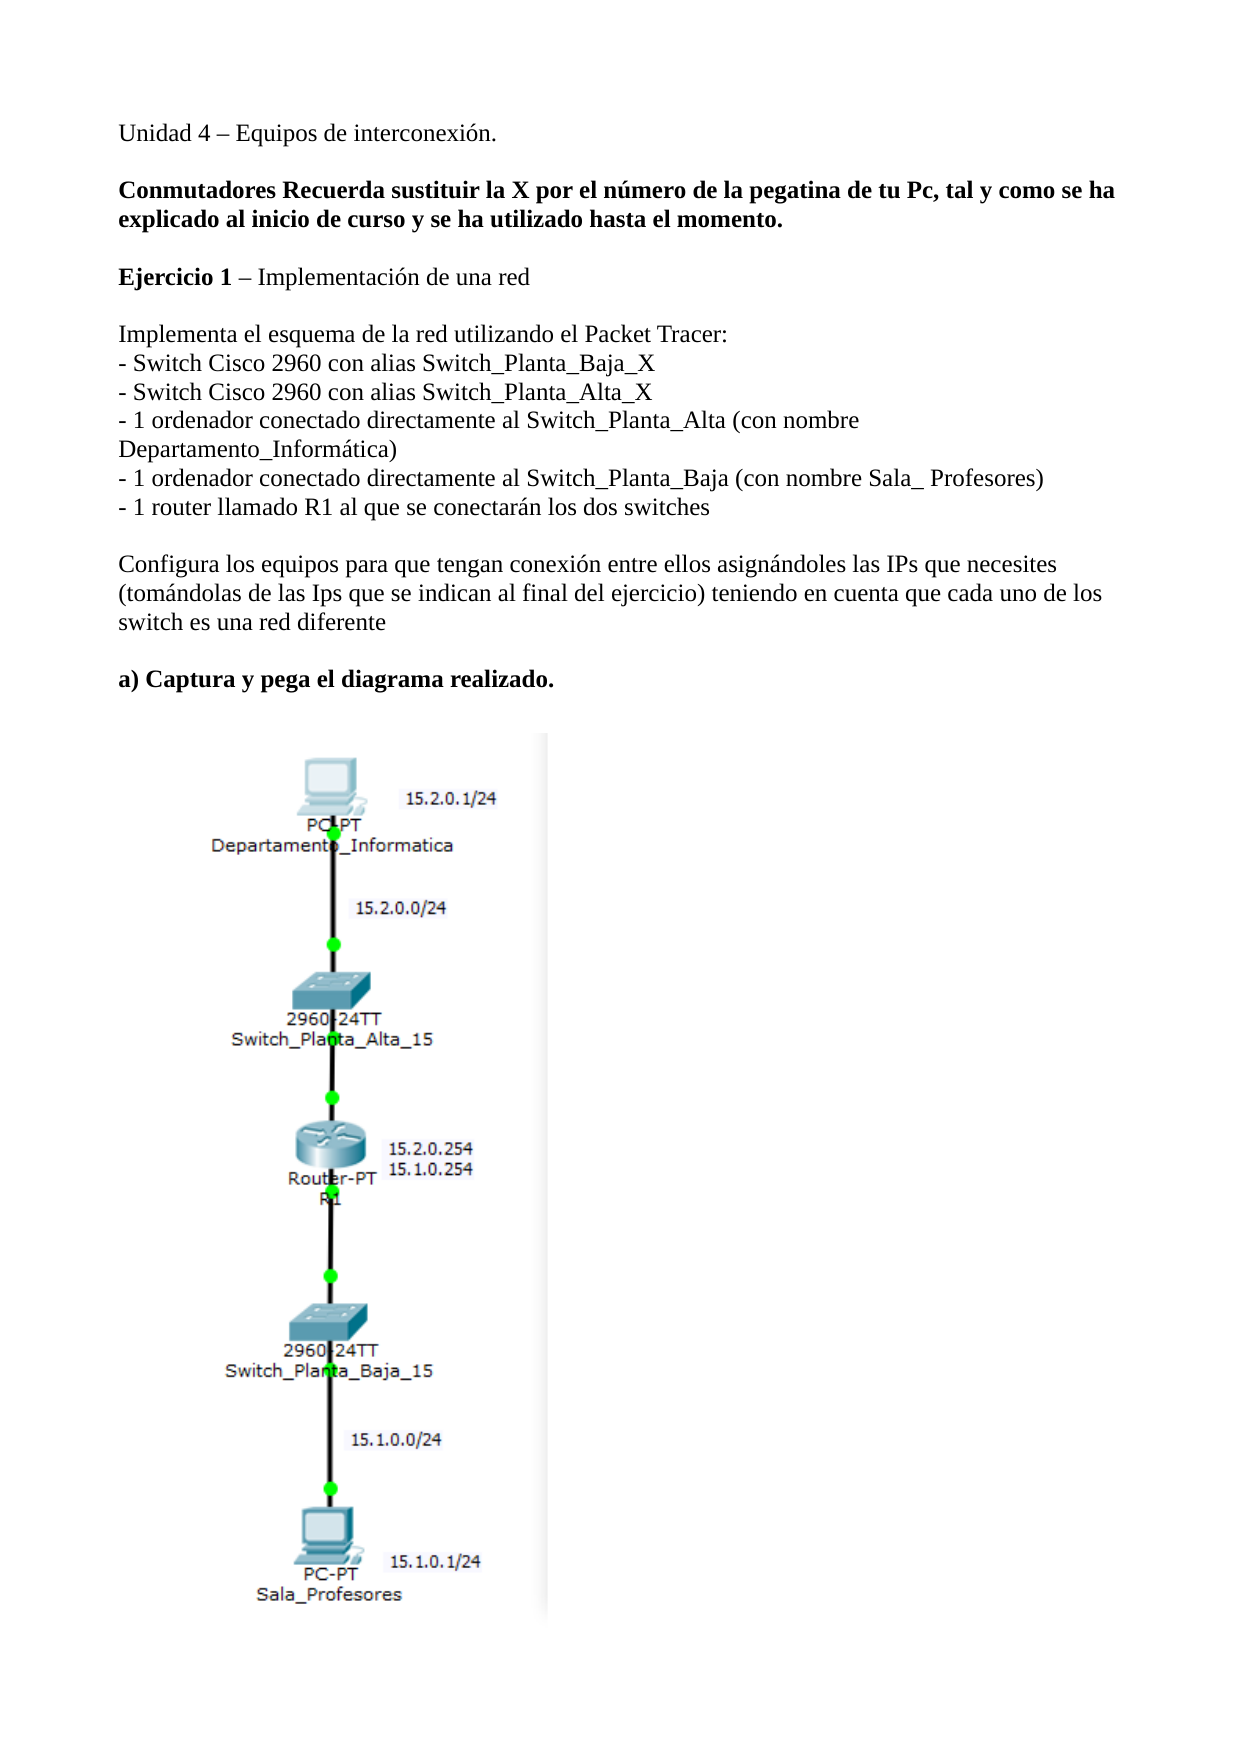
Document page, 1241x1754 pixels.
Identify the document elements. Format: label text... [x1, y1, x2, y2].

text - Switch Cisco 2960 con alias Switch_Planta_Alta_X [118, 377, 1122, 406]
text a) Captura y pega el diagrama realizado. [118, 664, 1122, 693]
text - 1 router llamado R1 al que se conectarán los dos switches [118, 492, 1122, 521]
picture [150, 733, 548, 1629]
text Configura los equipos para que tengan conexión entre ellos asignándoles las IPs que necesites (tomándolas de las Ips que se indican al final del ejercicio) teniendo en cuenta que cada uno de los switch es una red diferente [118, 549, 1122, 636]
text - 1 ordenador conectado directamente al Switch_Planta_Baja (con nombre Sala_ Profesores) [118, 463, 1122, 492]
text Implementa el esquema de la red utilizando el Packet Tracer: [118, 319, 1122, 348]
text Unidad 4 – Equipos de interconexión. [118, 118, 1122, 147]
text Ejercicio 1 – Implementación de una red [118, 262, 1122, 291]
text - Switch Cisco 2960 con alias Switch_Planta_Baja_X [118, 348, 1122, 377]
text Conmutadores Recuerda sustituir la X por el número de la pegatina de tu Pc, tal y como se ha explicado al inicio de curso y se ha utilizado hasta el momento. [118, 176, 1122, 233]
text - 1 ordenador conectado directamente al Switch_Planta_Alta (con nombre Departamento_Informática) [118, 406, 1122, 463]
